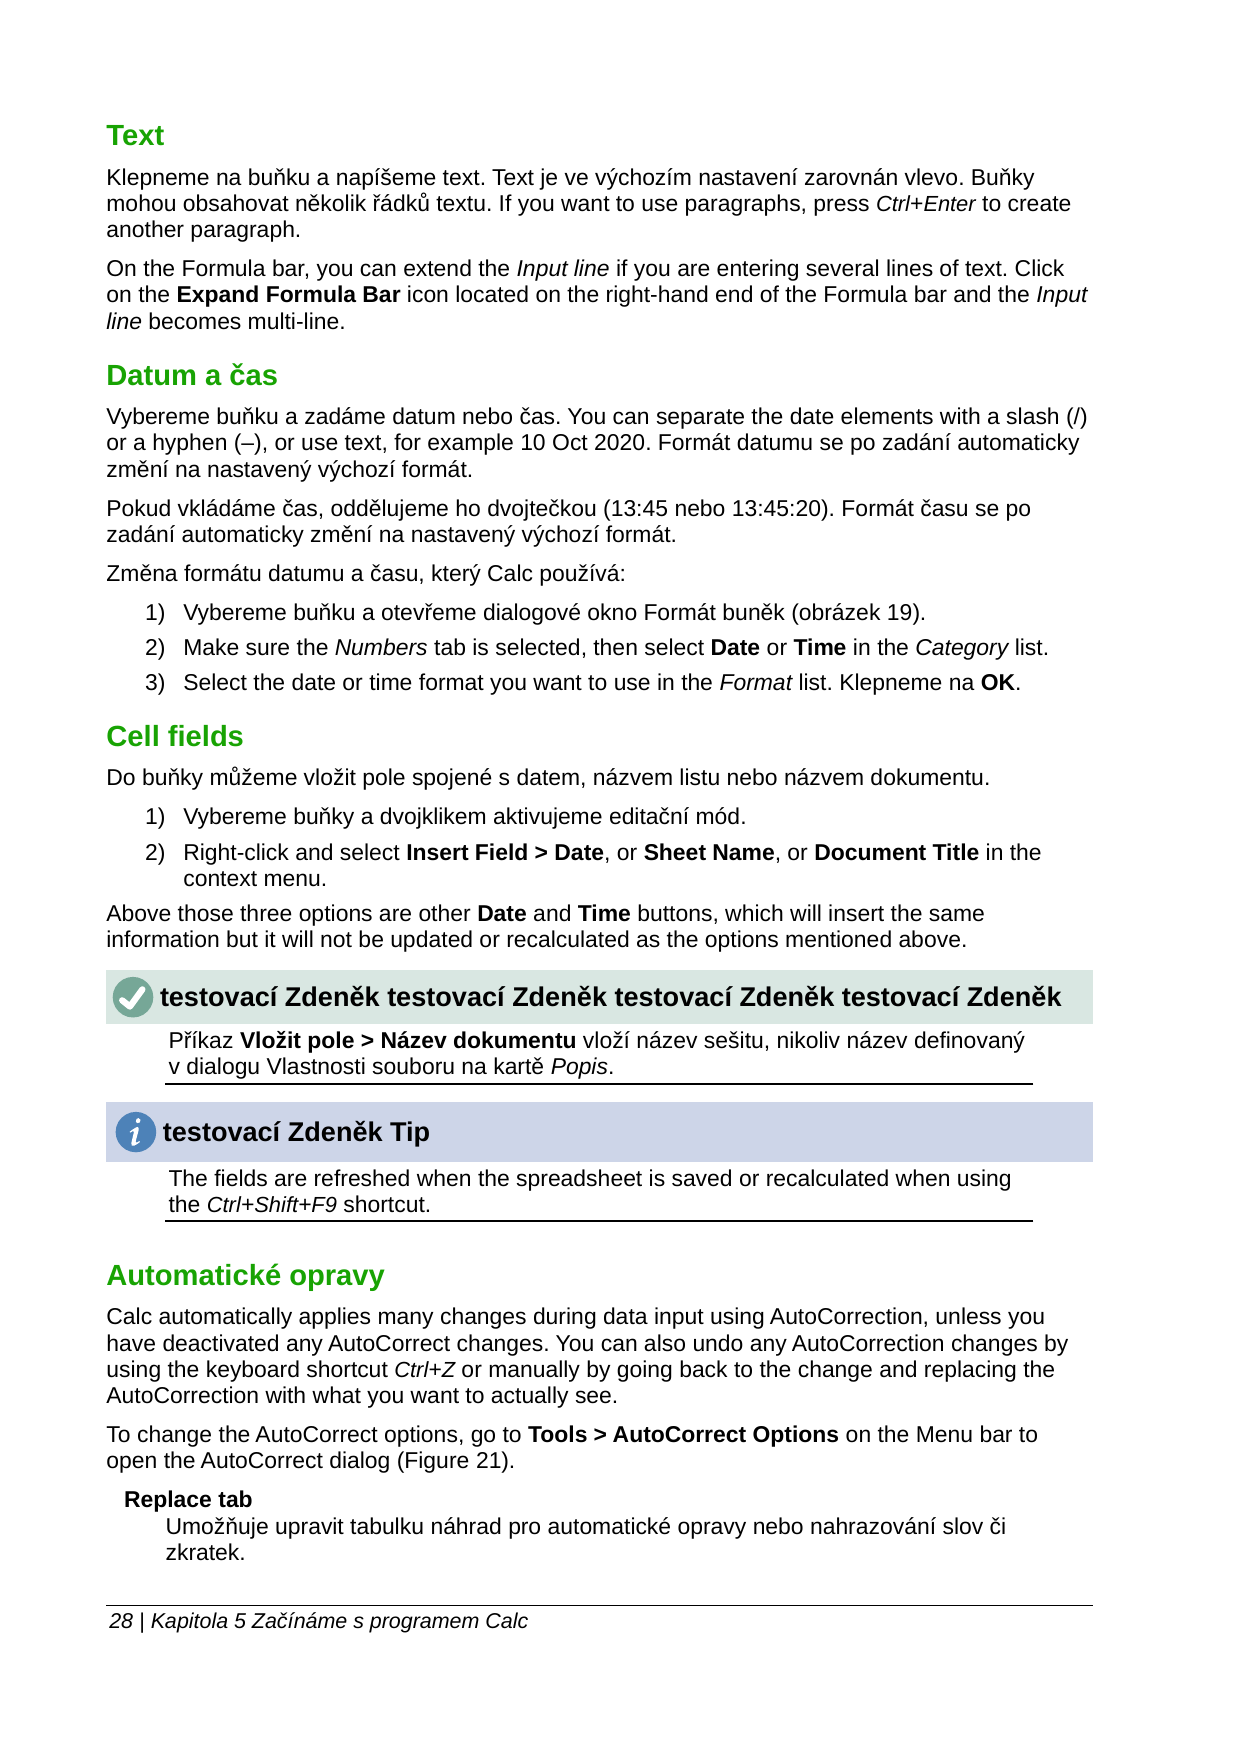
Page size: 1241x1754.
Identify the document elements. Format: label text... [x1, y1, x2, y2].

subtitle testovací Zdeněk testovací Zdeněk testovací Zdeněk testovací Zdeněk [106, 970, 1093, 1024]
text On the Formula bar, you can extend the Input line if you are entering several lines of text. Click on the Expand Formula Bar icon located on the right-hand end of the Formula bar and the Input line becomes multi-line. [106, 255, 1093, 334]
text Pokud vkládáme čas, oddělujeme ho dvojtečkou (13:45 nebo 13:45:20). Formát času se po zadání automaticky změní na nastavený výchozí formát. [106, 494, 1093, 547]
text Změna formátu datumu a času, který Calc používá: [106, 560, 1093, 586]
text The fields are refreshed when the spreadsheet is saved or recalculated when using the Ctrl+Shift+F9 shortcut. [165, 1162, 1033, 1220]
subtitle Text [106, 118, 1093, 152]
text Klepneme na buňku a napíšeme text. Text je ve výchozím nastavení zarovnán vlevo. Buňky mohou obsahovat několik řádků textu. If you want to use paragraphs, press Ctrl+Enter to create another paragraph. [106, 163, 1093, 242]
list Select the date or time format you want to use in the Format list. Klepneme na OK. [165, 669, 1093, 695]
text Do buňky můžeme vložit pole spojené s datem, názvem listu nebo názvem dokumentu. [106, 764, 1093, 791]
subtitle Automatické opravy [106, 1258, 1093, 1291]
list Vybereme buňku a otevřeme dialogové okno Formát buněk (obrázek 19). [165, 599, 1093, 625]
list Make sure the Numbers tab is selected, then select Date or Time in the Category list. [165, 634, 1093, 660]
text Příkaz Vložit pole > Název dokumentu vloží název sešitu, nikoliv název definovaný v dialogu Vlastnosti souboru na kartě Popis. [165, 1024, 1033, 1083]
subtitle testovací Zdeněk Tip [106, 1102, 1093, 1162]
text Calc automatically applies many changes during data input using AutoCorrection, unless you have deactivated any AutoCorrect changes. You can also undo any AutoCorrection changes by using the keyboard shortcut Ctrl+Z or manually by going back to the change and replacing the AutoCorrection with what you want to actually see. [106, 1303, 1093, 1409]
text Umožňuje upravit tabulku náhrad pro automatické opravy nebo nahrazování slov či zkratek. [165, 1513, 1093, 1565]
list Above those three options are other Date and Time buttons, which will insert the same information but it will not be updated or recalculated as the options mentioned above. [106, 900, 1093, 953]
text Replace tab [124, 1486, 1093, 1513]
list Right-click and select Insert Field > Date, or Sheet Name, or Document Title in the context menu. [165, 838, 1093, 891]
subtitle Cell fields [106, 719, 1093, 753]
subtitle Datum a čas [106, 358, 1093, 391]
text Vybereme buňku a zadáme datum nebo čas. You can separate the date elements with a slash (/) or a hyphen (–), or use text, for example 10 Oct 2020. Formát datumu se po zadání automaticky změní na nastavený výchozí formát. [106, 403, 1093, 482]
text To change the AutoCorrect options, go to Tools > AutoCorrect Options on the Menu bar to open the AutoCorrect dialog (Figure 21). [106, 1421, 1093, 1474]
list Vybereme buňky a dvojklikem aktivujeme editační mód. [165, 803, 1093, 829]
